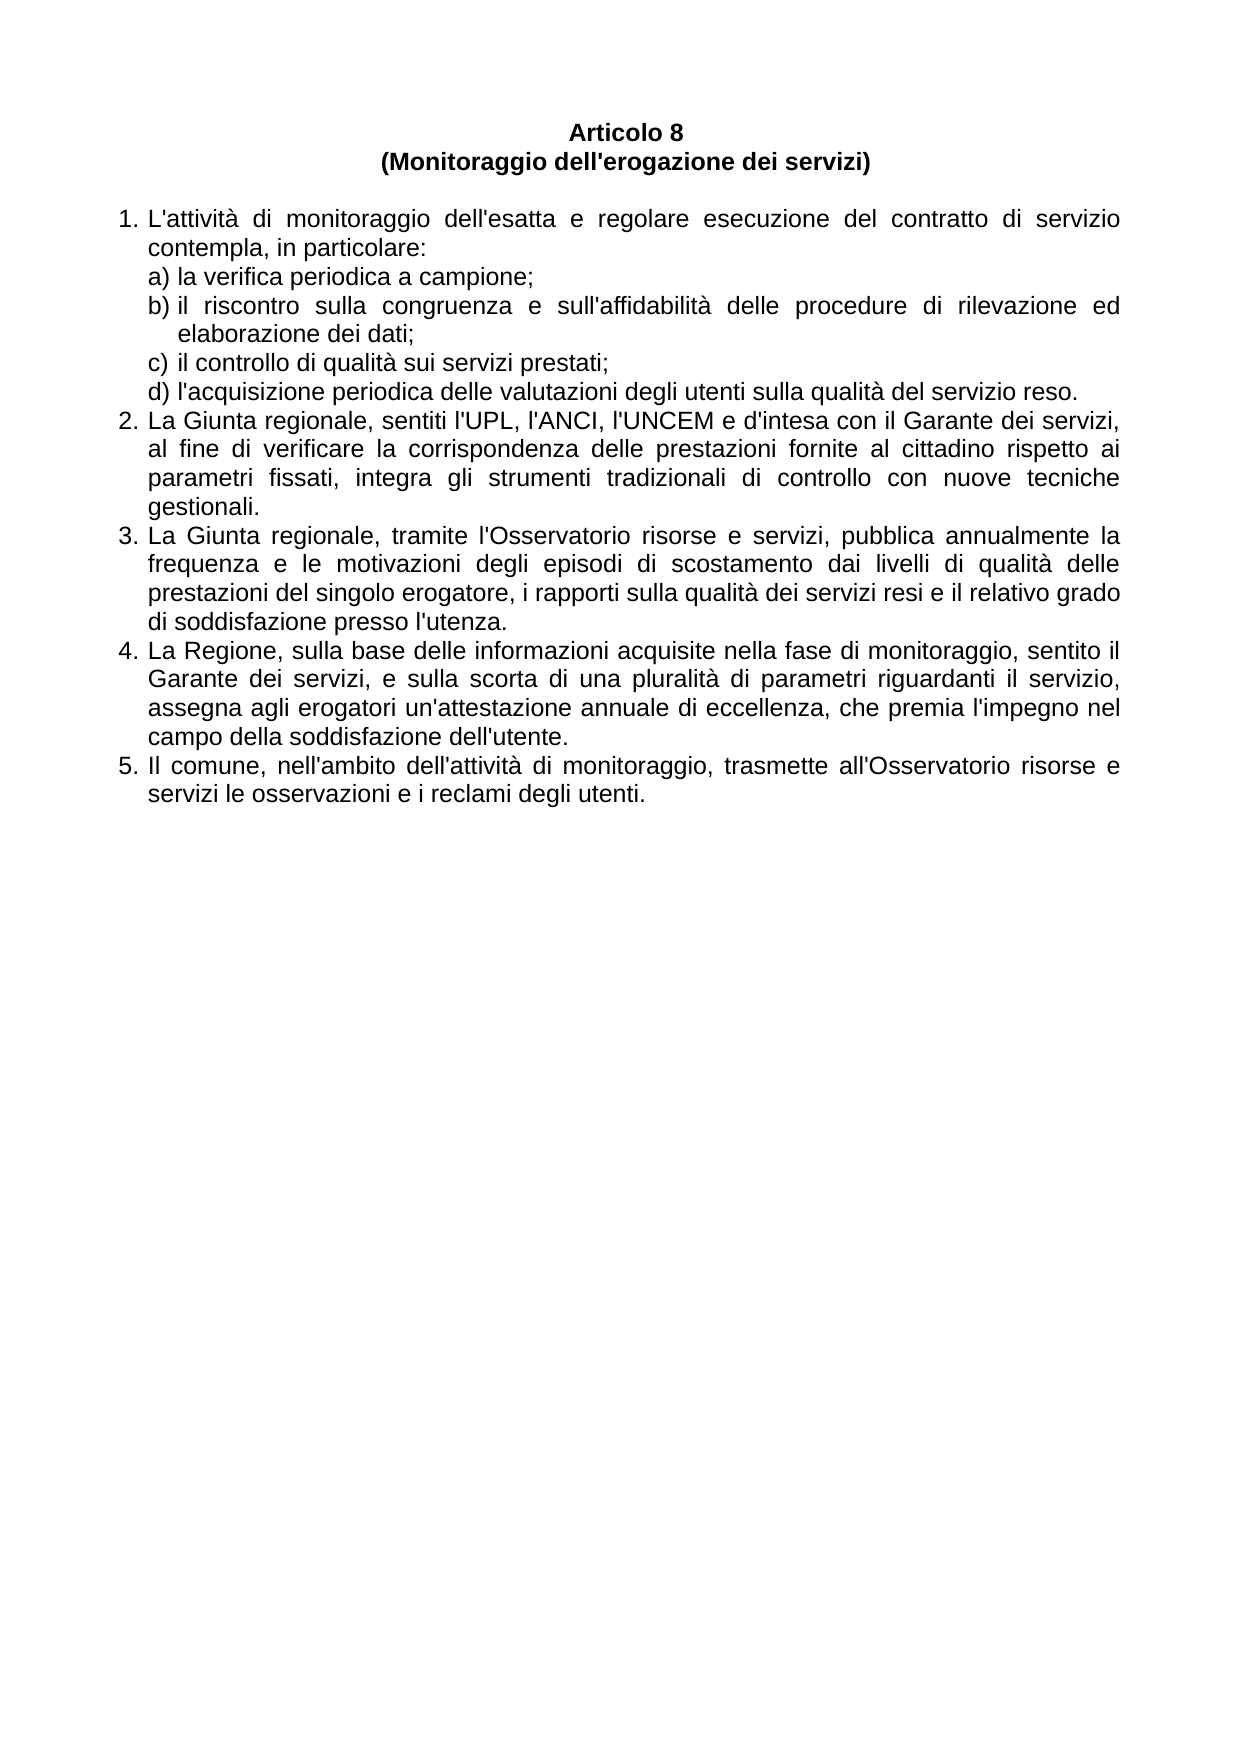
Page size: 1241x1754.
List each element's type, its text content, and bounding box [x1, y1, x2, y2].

text b) il riscontro sulla congruenza e sull'affidabilità delle procedure di rilevazione ed elaborazione dei dati; [148, 291, 1122, 348]
text 3. La Giunta regionale, tramite l'Osservatorio risorse e servizi, pubblica annualmente la frequenza e le motivazioni degli episodi di scostamento dai livelli di qualità delle prestazioni del singolo erogatore, i rapporti sulla qualità dei servizi resi e il relativo grado di soddisfazione presso l'utenza. [118, 521, 1122, 636]
text 1. L'attività di monitoraggio dell'esatta e regolare esecuzione del contratto di servizio contempla, in particolare: [118, 204, 1122, 262]
text d) l'acquisizione periodica delle valutazioni degli utenti sulla qualità del servizio reso. [148, 377, 1122, 406]
text Articolo 8 [130, 118, 1122, 147]
text 2. La Giunta regionale, sentiti l'UPL, l'ANCI, l'UNCEM e d'intesa con il Garante dei servizi, al fine di verificare la corrispondenza delle prestazioni fornite al cittadino rispetto ai parametri fissati, integra gli strumenti tradizionali di controllo con nuove tecniche gestionali. [118, 406, 1122, 521]
text (Monitoraggio dell'erogazione dei servizi) [130, 147, 1122, 176]
text c) il controllo di qualità sui servizi prestati; [148, 348, 1122, 377]
text 5. Il comune, nell'ambito dell'attività di monitoraggio, trasmette all'Osservatorio risorse e servizi le osservazioni e i reclami degli utenti. [118, 751, 1122, 808]
text 4. La Regione, sulla base delle informazioni acquisite nella fase di monitoraggio, sentito il Garante dei servizi, e sulla scorta di una pluralità di parametri riguardanti il servizio, assegna agli erogatori un'attestazione annuale di eccellenza, che premia l'impegno nel campo della soddisfazione dell'utente. [118, 636, 1122, 751]
text a) la verifica periodica a campione; [148, 262, 1122, 291]
